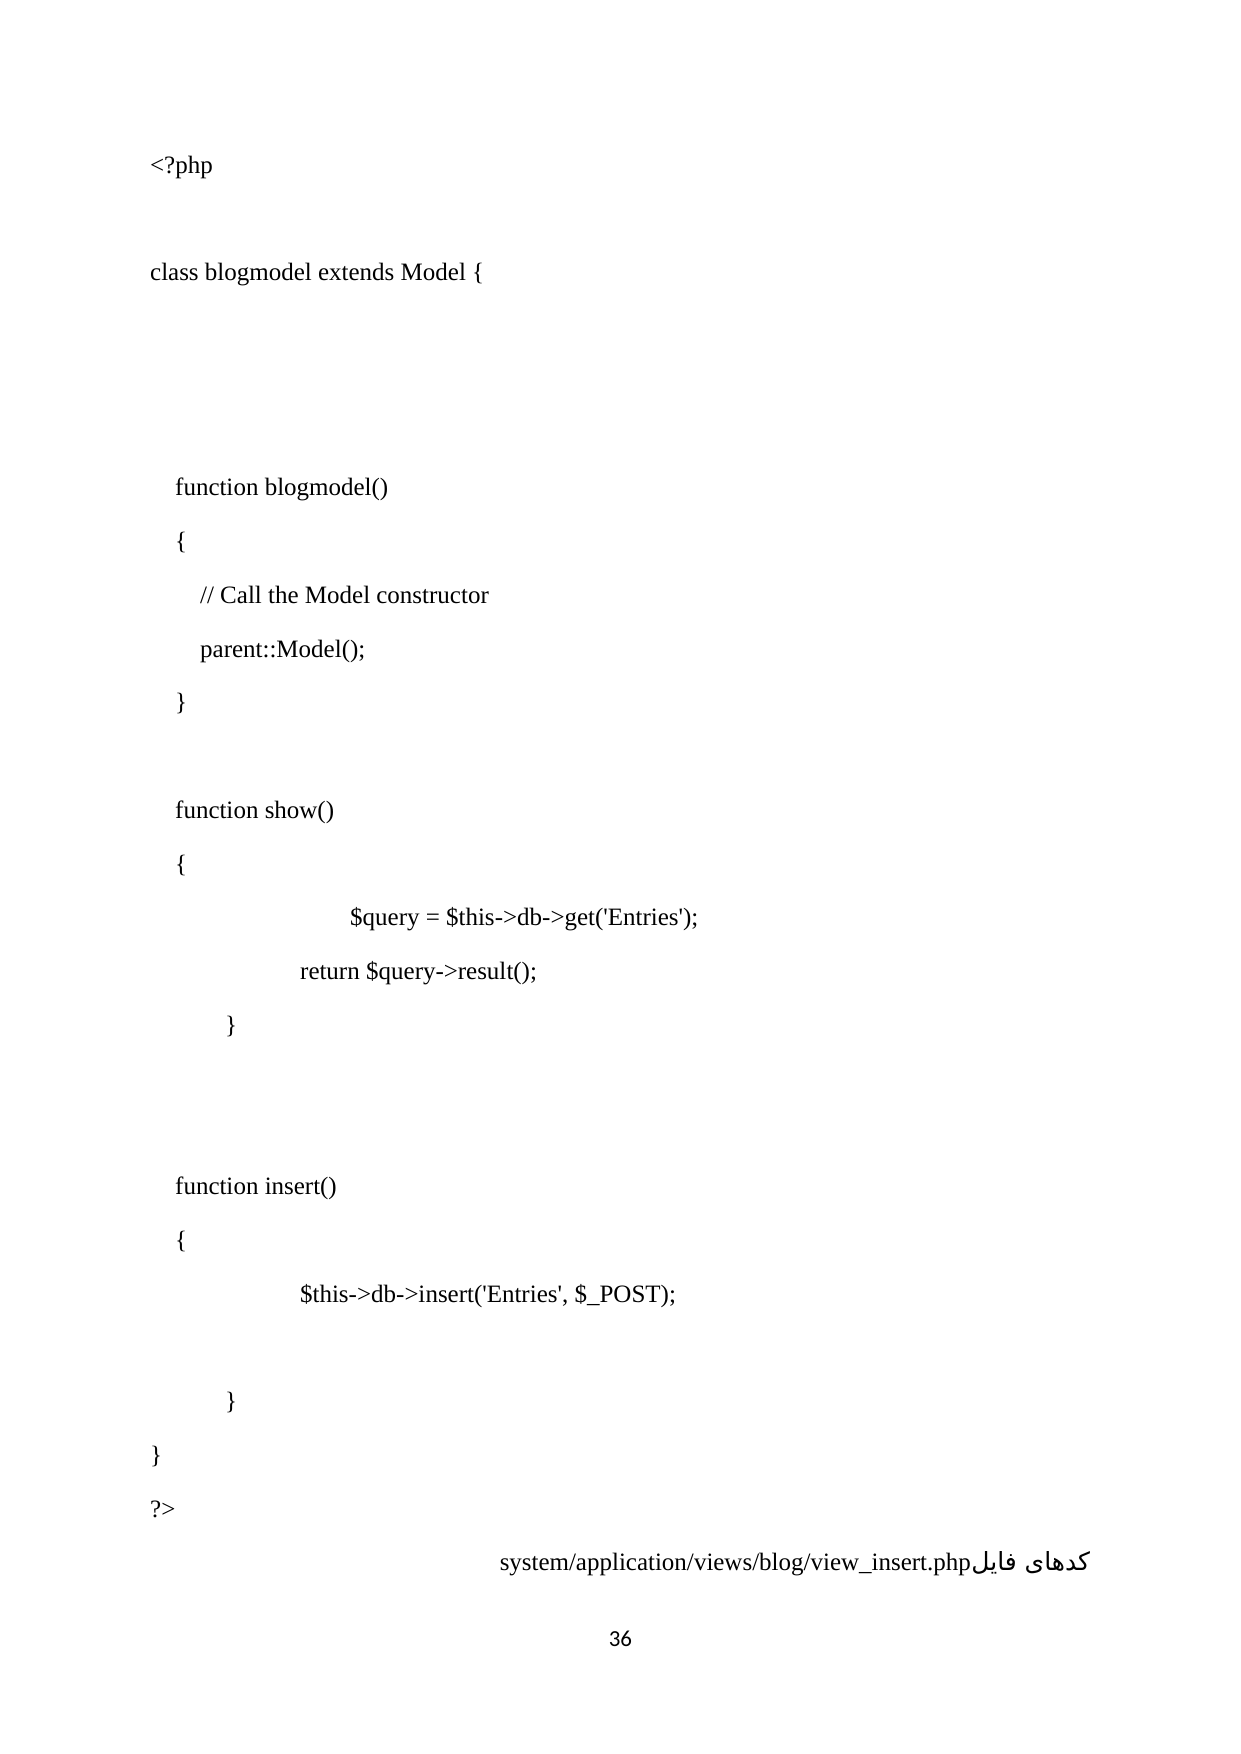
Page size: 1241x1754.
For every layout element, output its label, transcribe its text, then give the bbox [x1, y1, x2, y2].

text { [150, 526, 1090, 555]
text { [150, 1225, 1090, 1254]
text class blogmodel extends Model { [150, 257, 1090, 286]
text function show() [150, 795, 1090, 824]
text <?php [150, 150, 1090, 179]
text } [150, 1010, 1090, 1039]
text $this->db->insert('Entries', $_POST); [150, 1279, 1090, 1307]
text ?> [150, 1494, 1090, 1522]
text function insert() [150, 1171, 1090, 1200]
text } [150, 687, 1090, 716]
text function blogmodel() [150, 472, 1090, 501]
text } [150, 1386, 1090, 1415]
text کدهای فایلsystem/application/views/blog/view_insert.php [150, 1547, 1090, 1577]
text // Call the Model constructor [150, 580, 1090, 609]
text { [150, 849, 1090, 877]
text $query = $this->db->get('Entries'); [150, 902, 1090, 931]
text return $query->result(); [150, 956, 1090, 985]
text } [150, 1440, 1090, 1469]
text parent::Model(); [150, 634, 1090, 662]
